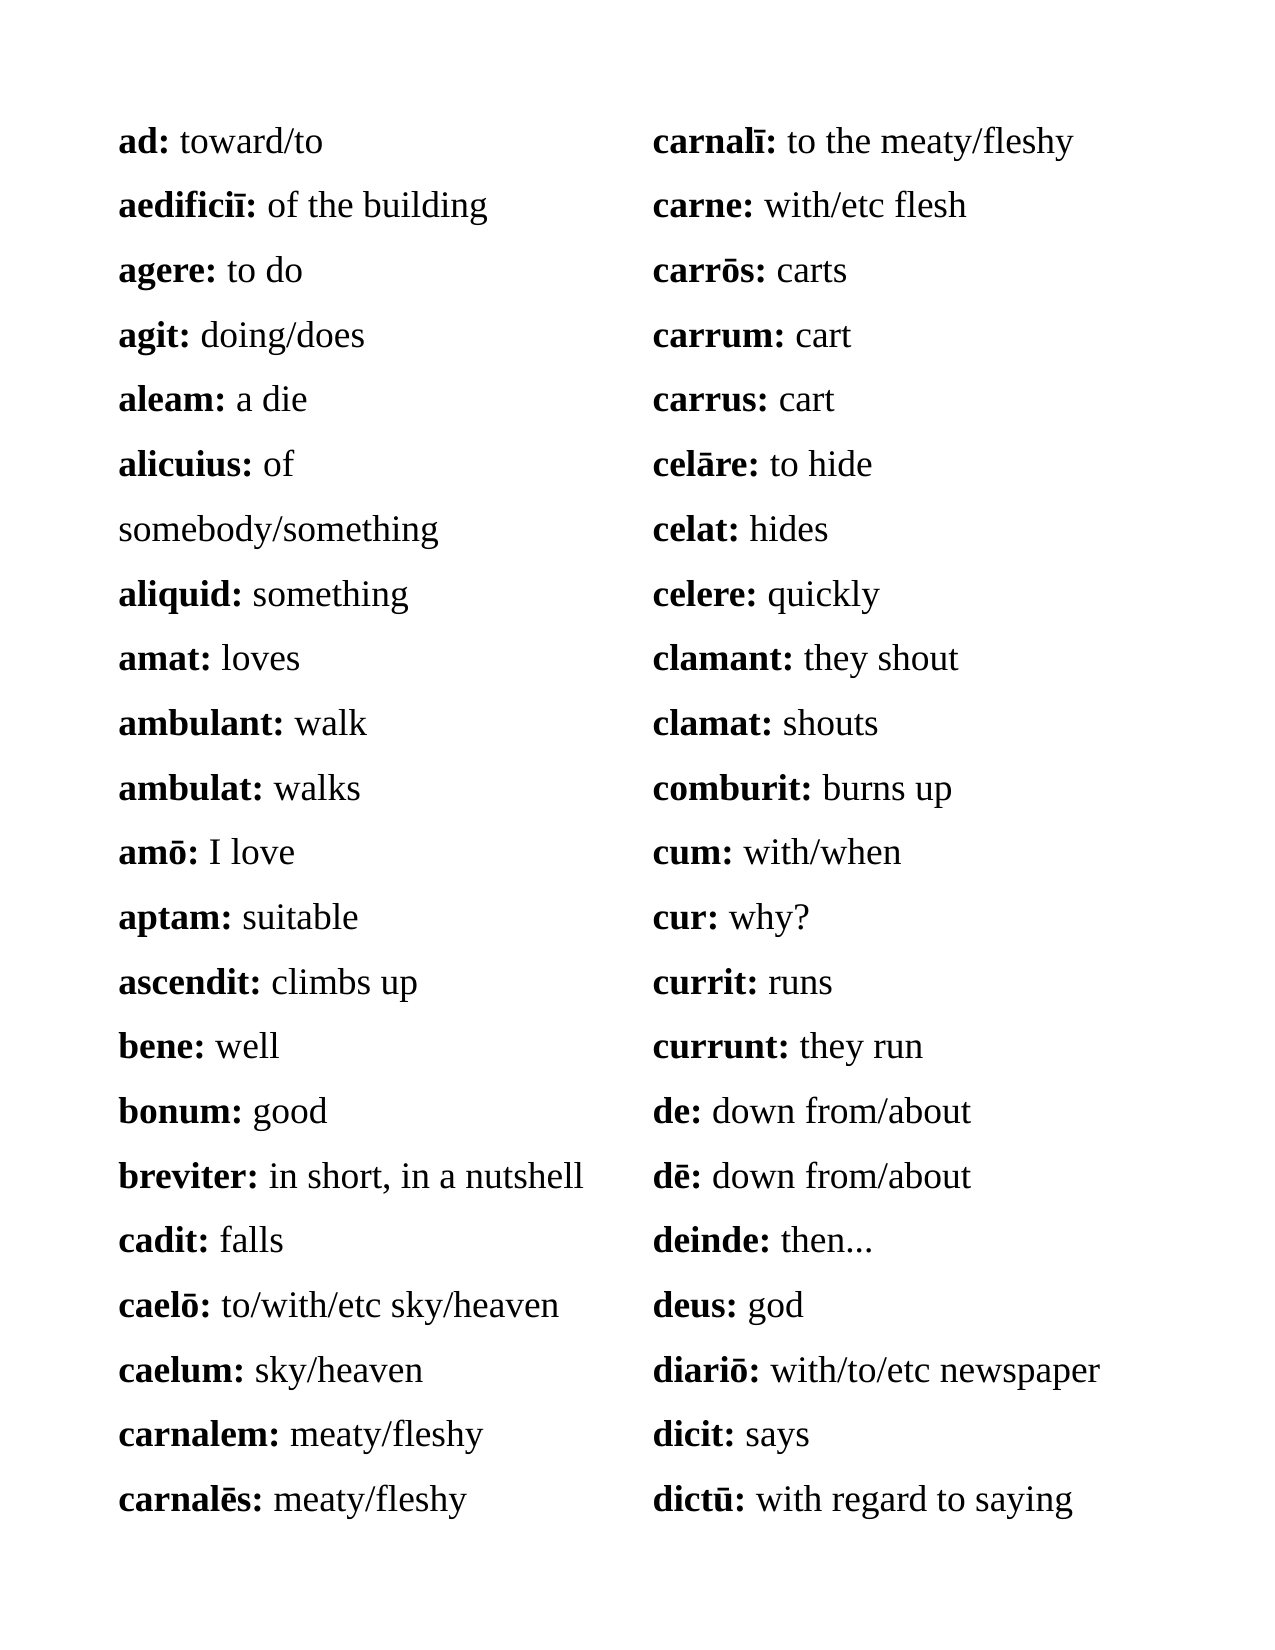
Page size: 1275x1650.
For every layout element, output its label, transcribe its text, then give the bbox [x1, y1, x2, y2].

text diariō: with/to/etc newspaper [652, 1347, 1157, 1390]
text carnalem: meaty/fleshy [118, 1412, 622, 1455]
text cadit: falls [118, 1218, 622, 1261]
text carne: with/etc flesh [652, 183, 1157, 226]
text amō: I love [118, 830, 622, 873]
text carrus: cart [652, 377, 1157, 420]
text ad: toward/to [118, 118, 622, 161]
text clamant: they shout [652, 636, 1157, 679]
text breviter: in short, in a nutshell [118, 1153, 622, 1196]
text currunt: they run [652, 1024, 1157, 1067]
text dē: down from/about [652, 1153, 1157, 1196]
text deus: god [652, 1282, 1157, 1326]
text cum: with/when [652, 830, 1157, 873]
text de: down from/about [652, 1088, 1157, 1132]
text amat: loves [118, 636, 622, 679]
text bene: well [118, 1024, 622, 1067]
text deinde: then... [652, 1218, 1157, 1261]
text currit: runs [652, 959, 1157, 1002]
text comburit: burns up [652, 765, 1157, 808]
text aleam: a die [118, 377, 622, 420]
text ascendit: climbs up [118, 959, 622, 1002]
text aedificiī: of the building [118, 183, 622, 226]
text agit: doing/does [118, 312, 622, 355]
text bonum: good [118, 1088, 622, 1132]
text dicit: says [652, 1412, 1157, 1455]
text cur: why? [652, 894, 1157, 937]
text ambulant: walk [118, 700, 622, 743]
text celāre: to hide [652, 442, 1157, 485]
text carnalī: to the meaty/fleshy [652, 118, 1157, 161]
text celere: quickly [652, 571, 1157, 614]
text carrōs: carts [652, 247, 1157, 291]
text aptam: suitable [118, 894, 622, 937]
text carnalēs: meaty/fleshy [118, 1477, 622, 1520]
text caelō: to/with/etc sky/heaven [118, 1282, 622, 1326]
text celat: hides [652, 506, 1157, 549]
text caelum: sky/heaven [118, 1347, 622, 1390]
text agere: to do [118, 247, 622, 291]
text dictū: with regard to saying [652, 1477, 1157, 1520]
text clamat: shouts [652, 700, 1157, 743]
text aliquid: something [118, 571, 622, 614]
text alicuius: of somebody/something [118, 442, 622, 549]
text carrum: cart [652, 312, 1157, 355]
text ambulat: walks [118, 765, 622, 808]
